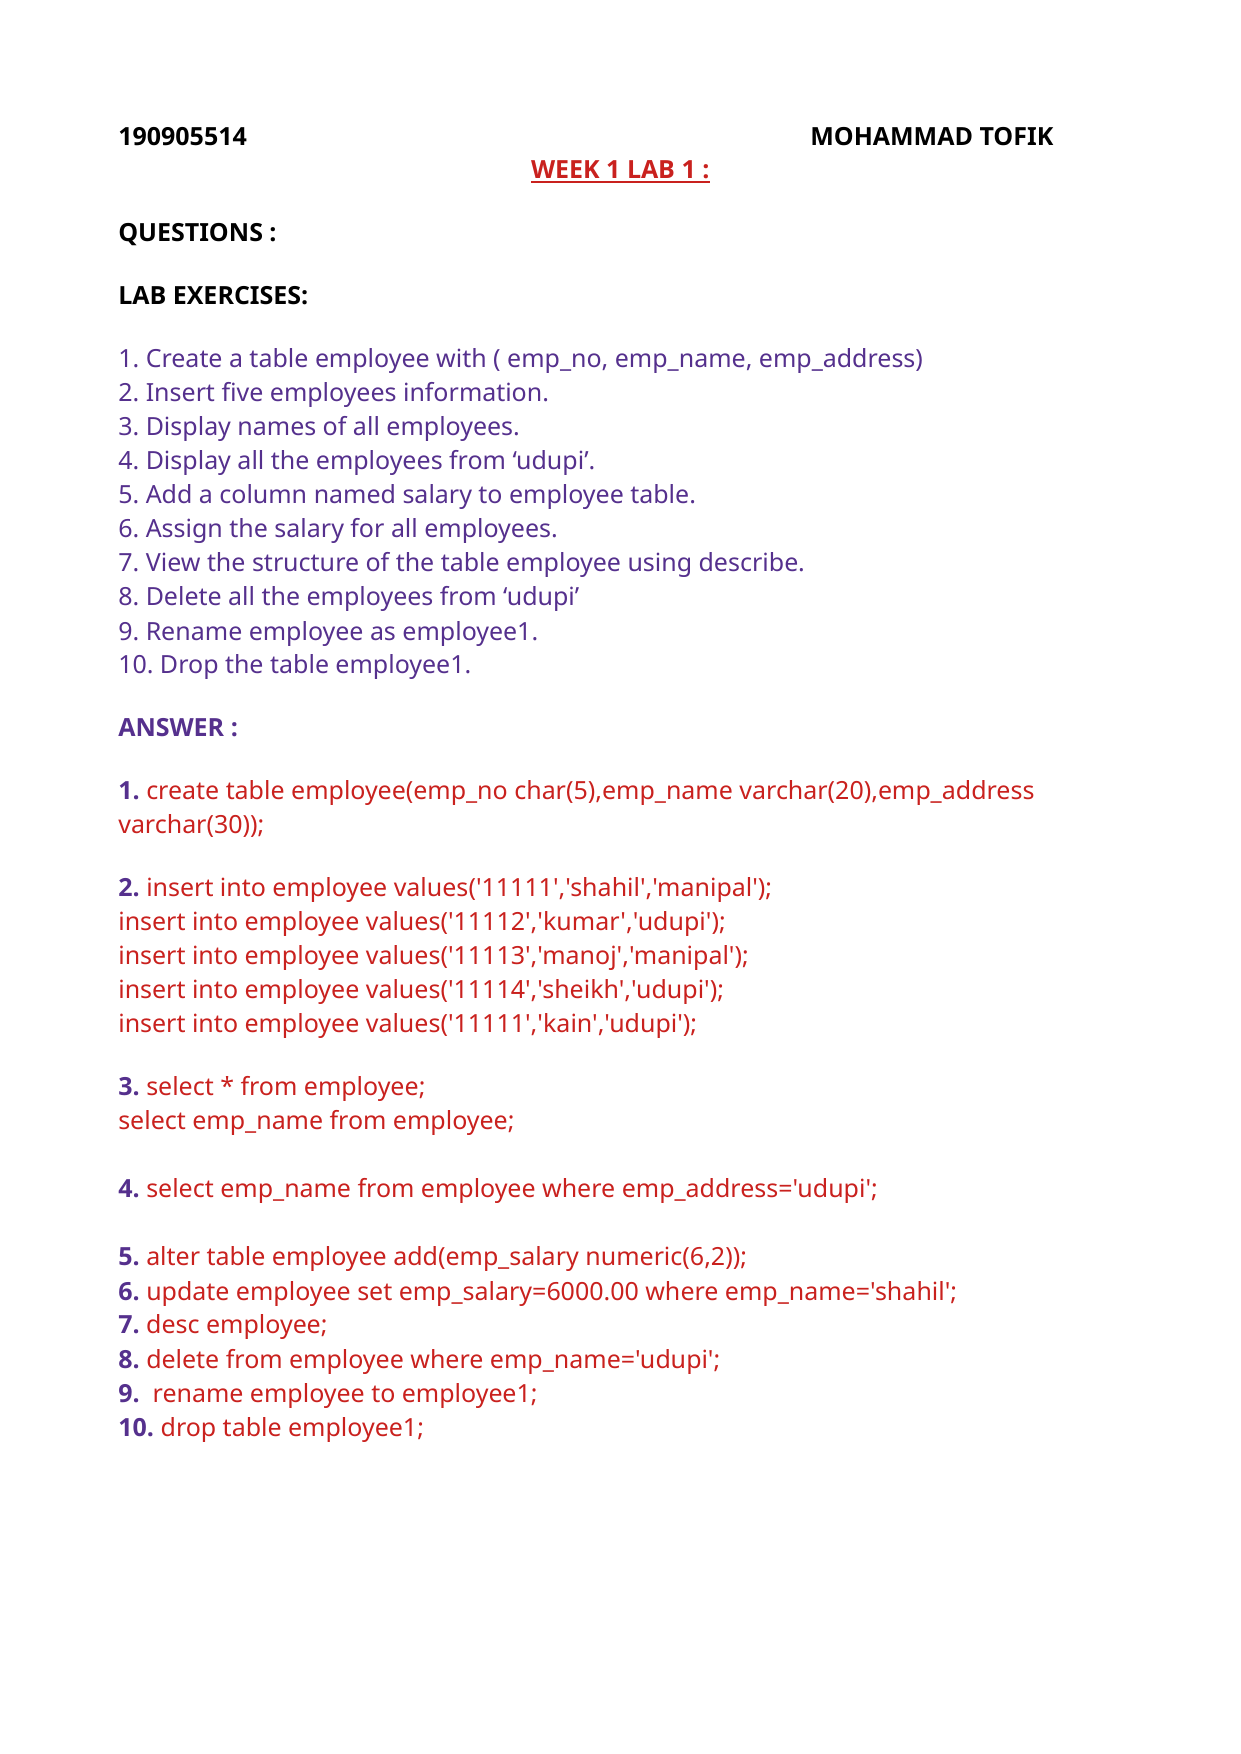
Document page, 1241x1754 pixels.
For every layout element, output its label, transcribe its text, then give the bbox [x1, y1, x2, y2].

text 9. rename employee to employee1; [118, 1375, 1122, 1409]
text 5. Add a column named salary to employee table. [118, 477, 1122, 511]
text LAB EXERCISES: [118, 278, 1122, 312]
text 5. alter table employee add(emp_salary numeric(6,2)); [118, 1239, 1122, 1273]
text 6. update employee set emp_salary=6000.00 where emp_name='shahil'; [118, 1273, 1122, 1307]
text insert into employee values('11112','kumar','udupi'); [118, 904, 1122, 938]
text 190905514 MOHAMMAD TOFIK [118, 118, 1122, 152]
text ANSWER : [118, 710, 1122, 744]
text 2. insert into employee values('11111','shahil','manipal'); [118, 870, 1122, 904]
text 4. select emp_name from employee where emp_address='udupi'; [118, 1171, 1122, 1205]
text 10. Drop the table employee1. [118, 647, 1122, 681]
text 9. Rename employee as employee1. [118, 613, 1122, 647]
text 4. Display all the employees from ‘udupi’. [118, 443, 1122, 477]
text 2. Insert five employees information. [118, 375, 1122, 409]
text 3. Display names of all employees. [118, 409, 1122, 443]
text insert into employee values('11114','sheikh','udupi'); [118, 972, 1122, 1006]
text select emp_name from employee; [118, 1103, 1122, 1137]
text 3. select * from employee; [118, 1069, 1122, 1103]
text 7. desc employee; [118, 1307, 1122, 1341]
text 1. create table employee(emp_no char(5),emp_name varchar(20),emp_address varchar(30)); [118, 773, 1122, 841]
text insert into employee values('11113','manoj','manipal'); [118, 938, 1122, 972]
text insert into employee values('11111','kain','udupi'); [118, 1006, 1122, 1040]
text 7. View the structure of the table employee using describe. [118, 545, 1122, 579]
text 10. drop table employee1; [118, 1409, 1122, 1443]
text 8. delete from employee where emp_name='udupi'; [118, 1341, 1122, 1375]
text 1. Create a table employee with ( emp_no, emp_name, emp_address) [118, 341, 1122, 375]
text WEEK 1 LAB 1 : [118, 152, 1122, 186]
text 8. Delete all the employees from ‘udupi’ [118, 579, 1122, 613]
text QUESTIONS : [118, 215, 1122, 249]
text 6. Assign the salary for all employees. [118, 511, 1122, 545]
